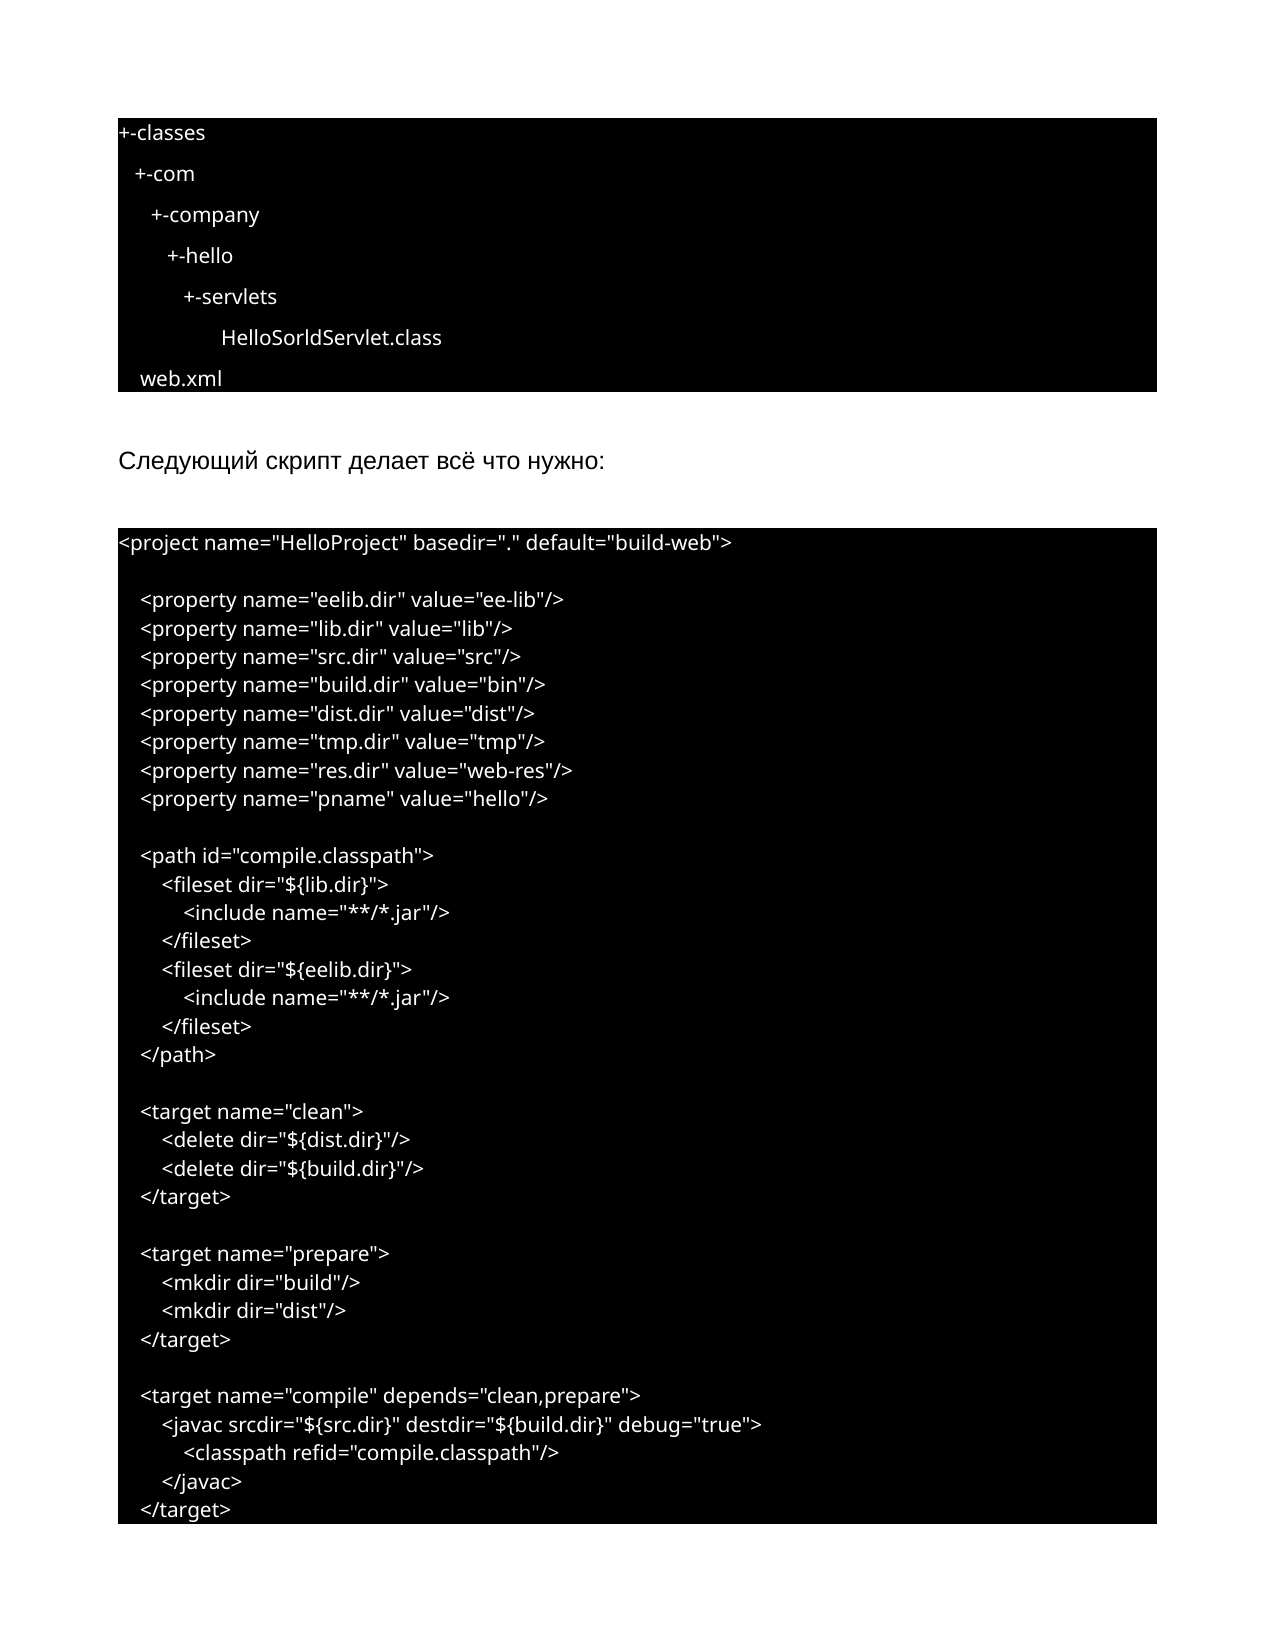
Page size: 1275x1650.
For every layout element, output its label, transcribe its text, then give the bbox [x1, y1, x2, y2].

text +-hello [118, 241, 1157, 269]
text </path> [118, 1040, 1157, 1069]
text <property name="res.dir" value="web-res"/> [118, 756, 1157, 784]
text +-classes [118, 118, 1157, 147]
text <target name="compile" depends="clean,prepare"> [118, 1382, 1157, 1410]
text <delete dir="${build.dir}"/> [118, 1154, 1157, 1182]
text HelloSorldServlet.class [118, 323, 1157, 351]
text <classpath refid="compile.classpath"/> [118, 1438, 1157, 1467]
text <property name="dist.dir" value="dist"/> [118, 699, 1157, 727]
text +-servlets [118, 282, 1157, 310]
text <target name="prepare"> [118, 1239, 1157, 1268]
text <delete dir="${dist.dir}"/> [118, 1126, 1157, 1154]
text </target> [118, 1325, 1157, 1353]
text <property name="tmp.dir" value="tmp"/> [118, 727, 1157, 756]
text </javac> [118, 1467, 1157, 1495]
text <property name="pname" value="hello"/> [118, 784, 1157, 813]
text <fileset dir="${lib.dir}"> [118, 870, 1157, 898]
text <mkdir dir="dist"/> [118, 1296, 1157, 1325]
text <fileset dir="${eelib.dir}"> [118, 955, 1157, 983]
text web.xml [118, 364, 1157, 392]
text </fileset> [118, 927, 1157, 955]
text </target> [118, 1495, 1157, 1524]
text </target> [118, 1182, 1157, 1211]
text <property name="eelib.dir" value="ee-lib"/> [118, 585, 1157, 614]
text +-com [118, 159, 1157, 187]
text <path id="compile.classpath"> [118, 841, 1157, 870]
text <mkdir dir="build"/> [118, 1268, 1157, 1296]
text <include name="**/*.jar"/> [118, 983, 1157, 1012]
text <property name="build.dir" value="bin"/> [118, 671, 1157, 699]
text <include name="**/*.jar"/> [118, 898, 1157, 927]
text <property name="lib.dir" value="lib"/> [118, 614, 1157, 642]
text <target name="clean"> [118, 1097, 1157, 1126]
text <javac srcdir="${src.dir}" destdir="${build.dir}" debug="true"> [118, 1410, 1157, 1438]
text <project name="HelloProject" basedir="." default="build-web"> [118, 528, 1157, 557]
text </fileset> [118, 1012, 1157, 1040]
text Следующий скрипт делает всё что нужно: [118, 446, 1157, 475]
text +-company [118, 200, 1157, 228]
text <property name="src.dir" value="src"/> [118, 642, 1157, 671]
